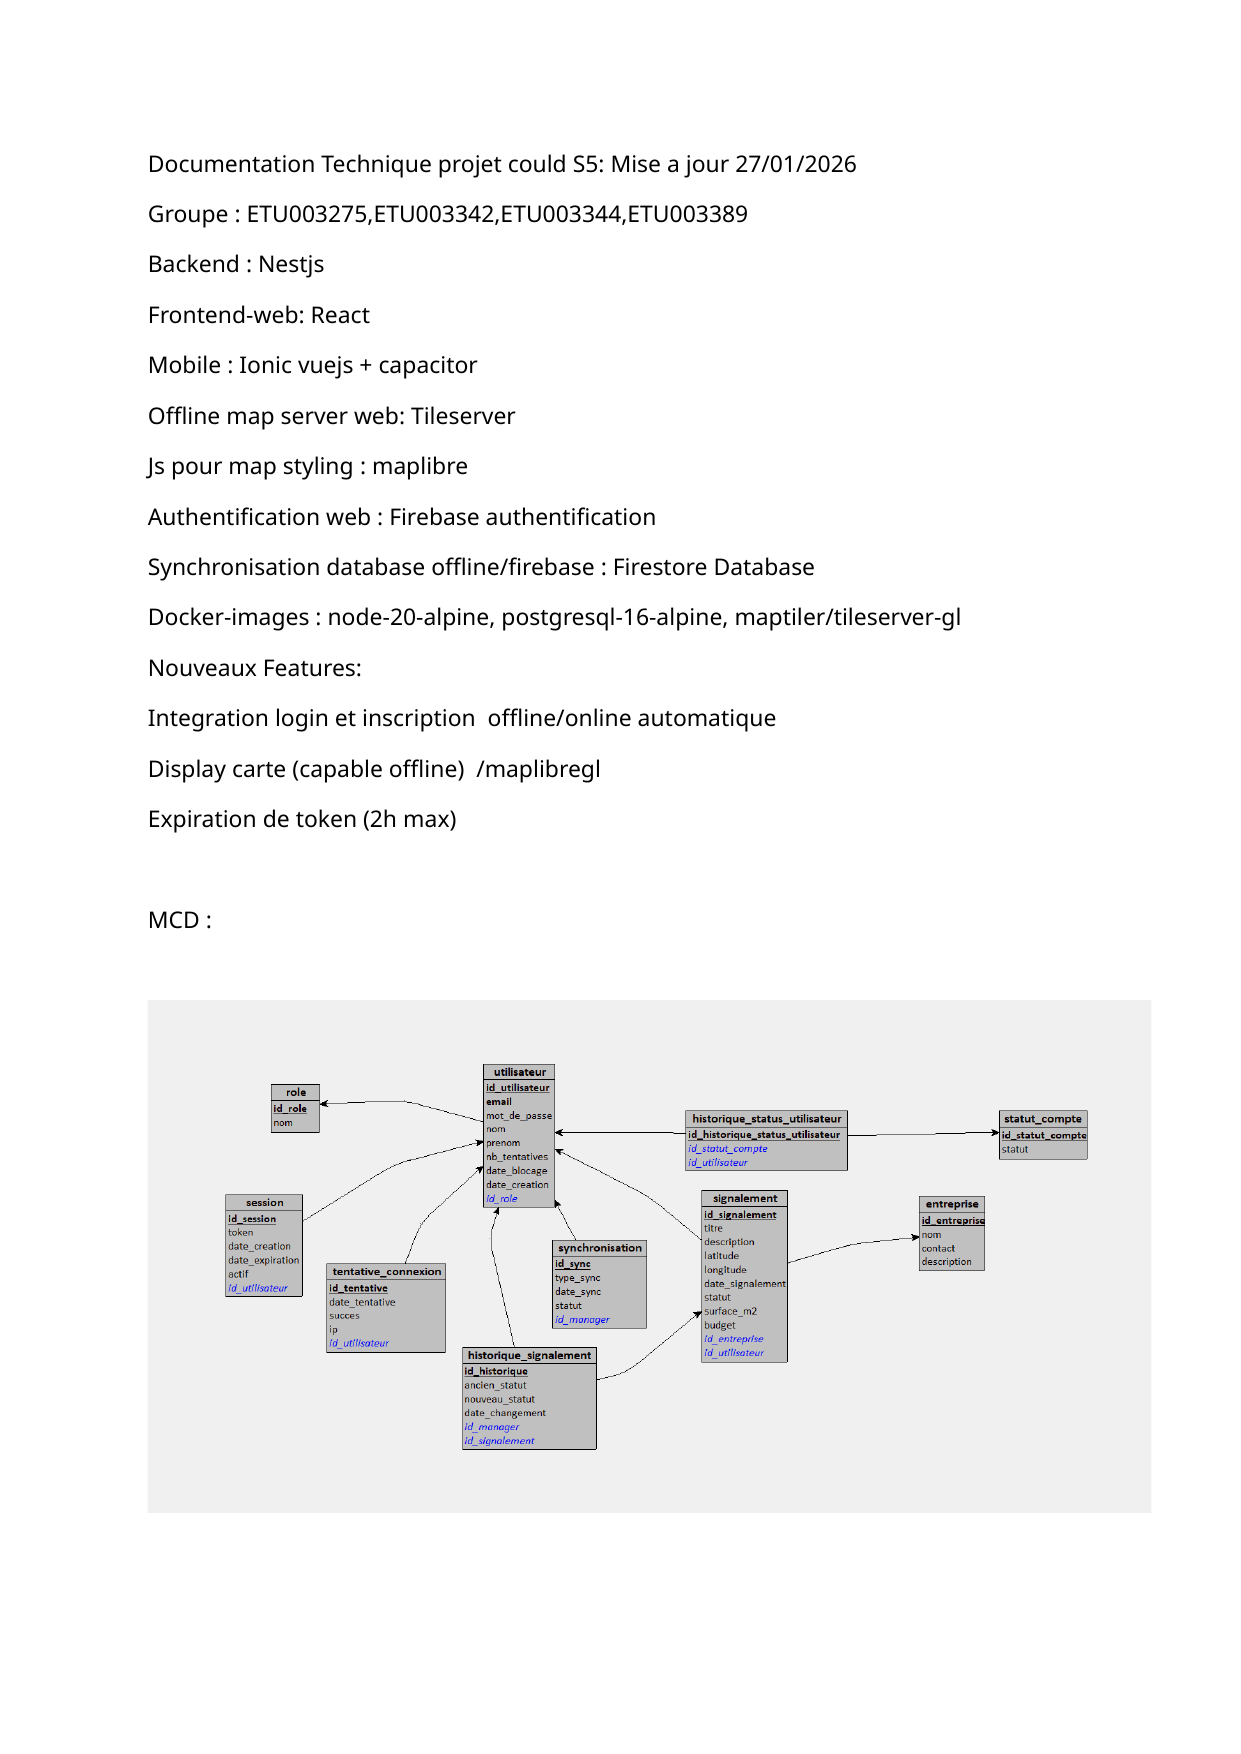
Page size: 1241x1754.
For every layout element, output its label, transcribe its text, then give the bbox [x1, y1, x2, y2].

text Js pour map styling : maplibre [148, 450, 1093, 481]
text Display carte (capable offline) /maplibregl [148, 753, 1093, 784]
picture [147, 1000, 1152, 1513]
text Groupe : ETU003275,ETU003342,ETU003344,ETU003389 [148, 198, 1093, 229]
text Integration login et inscription offline/online automatique [148, 702, 1093, 733]
text Synchronisation database offline/firebase : Firestore Database [148, 551, 1093, 582]
text Mobile : Ionic vuejs + capacitor [148, 349, 1093, 381]
text Nouveaux Features: [148, 652, 1093, 683]
text MCD : [148, 904, 1093, 935]
text Offline map server web: Tileserver [148, 400, 1093, 431]
text Authentification web : Firebase authentification [148, 501, 1093, 532]
text Backend : Nestjs [148, 248, 1093, 280]
text Docker-images : node-20-alpine, postgresql-16-alpine, maptiler/tileserver-gl [148, 601, 1093, 633]
text Documentation Technique projet could S5: Mise a jour 27/01/2026 [148, 148, 1093, 179]
text Expiration de token (2h max) [148, 803, 1093, 834]
text Frontend-web: React [148, 299, 1093, 330]
